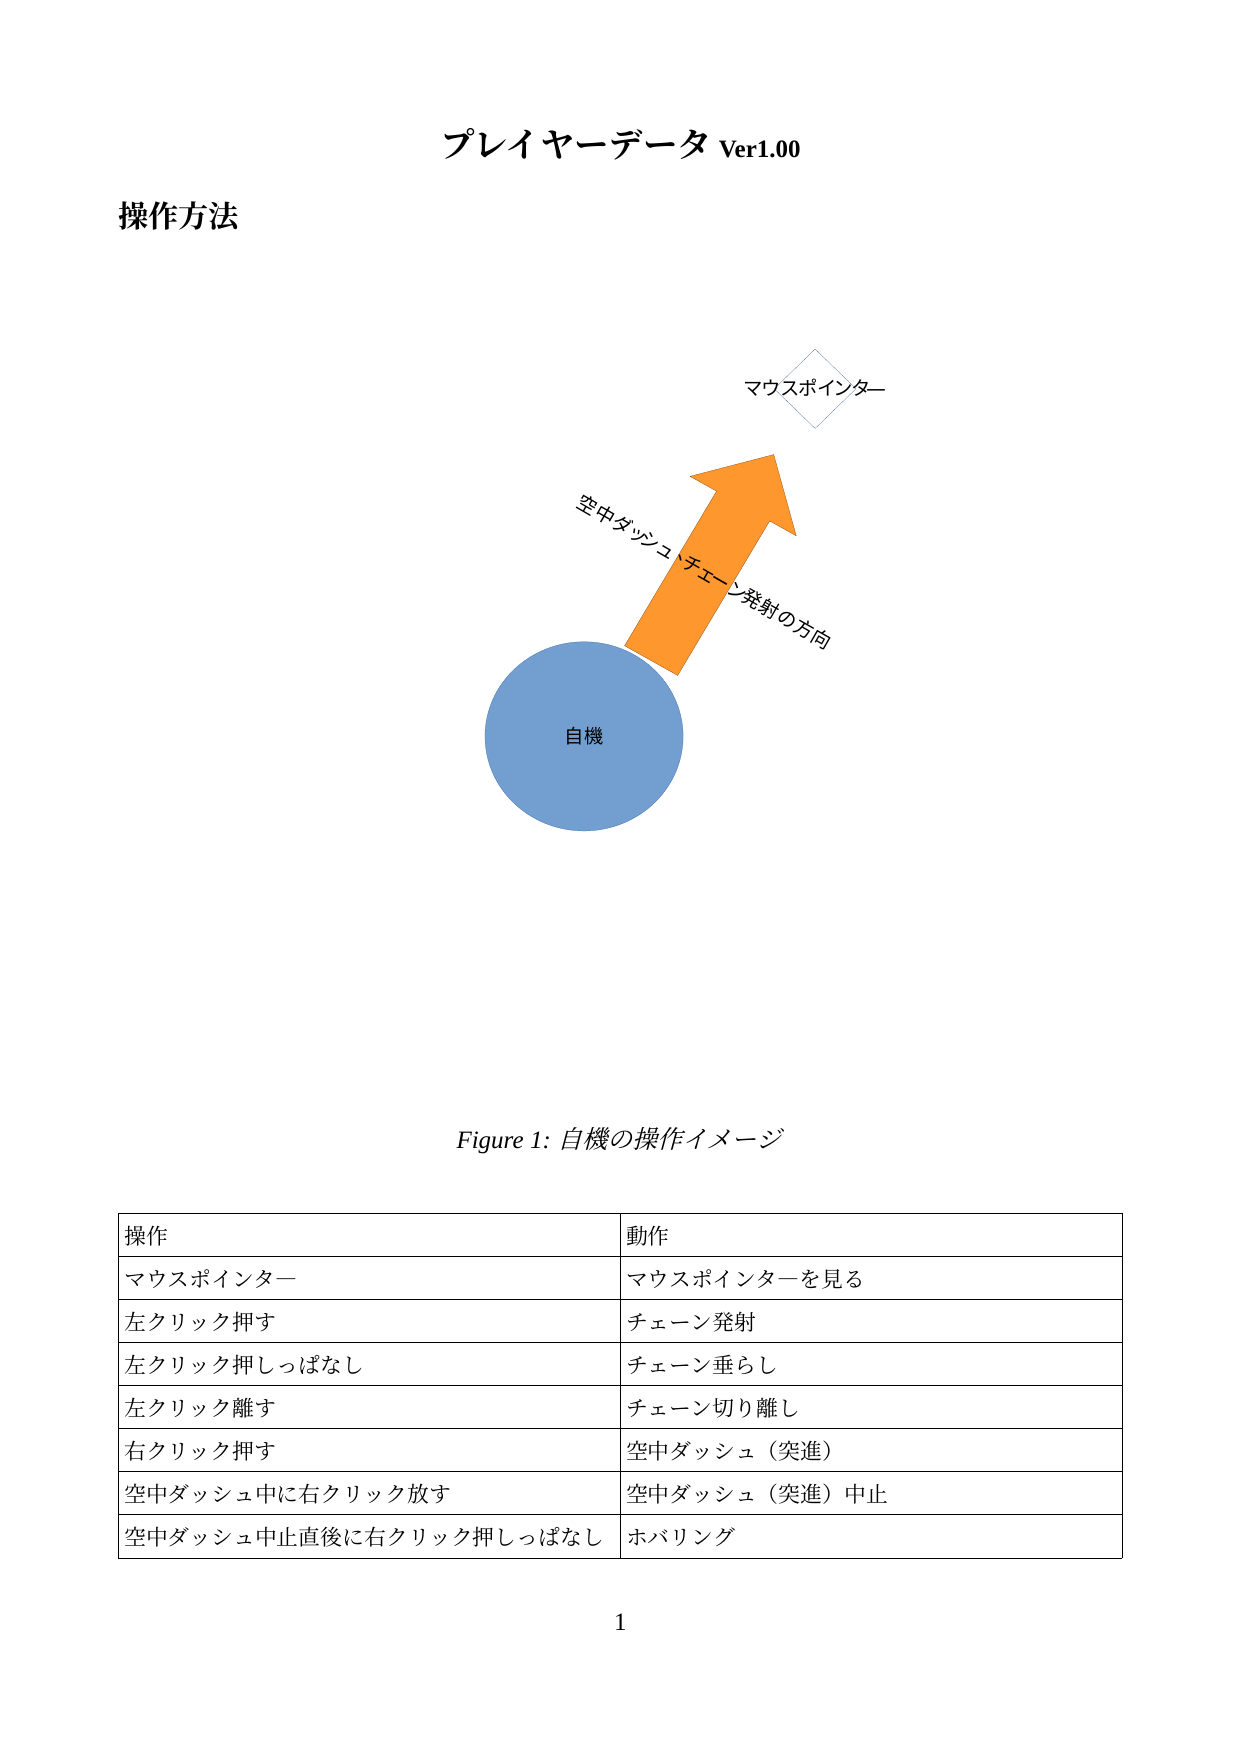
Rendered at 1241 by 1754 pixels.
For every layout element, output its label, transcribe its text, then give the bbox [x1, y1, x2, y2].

table_cell チェーン発射 [621, 1300, 1122, 1342]
table_cell マウスポインタ―を見る [621, 1257, 1122, 1299]
table_cell 左クリック押す [119, 1300, 620, 1342]
table_cell 空中ダッシュ中に右クリック放す [119, 1472, 620, 1514]
text Figure 1: 自機の操作イメージ [321, 270, 919, 1156]
table_cell 空中ダッシュ中止直後に右クリック押しっぱなし [119, 1515, 620, 1557]
table_cell マウスポインタ― [119, 1257, 620, 1299]
table_cell 右クリック押す [119, 1429, 620, 1471]
table_cell 空中ダッシュ（突進）中止 [621, 1472, 1122, 1514]
table_header 操作 [119, 1214, 620, 1256]
table_cell 左クリック離す [119, 1386, 620, 1428]
table_cell 空中ダッシュ（突進） [621, 1429, 1122, 1471]
table_cell 左クリック押しっぱなし [119, 1343, 620, 1385]
text プレイヤーデータVer1.00 [118, 118, 1122, 167]
table_cell ホバリング [621, 1515, 1122, 1557]
table_cell チェーン切り離し [621, 1386, 1122, 1428]
table_header 動作 [621, 1214, 1122, 1256]
text 操作方法 [118, 192, 1122, 236]
table_cell チェーン垂らし [621, 1343, 1122, 1385]
